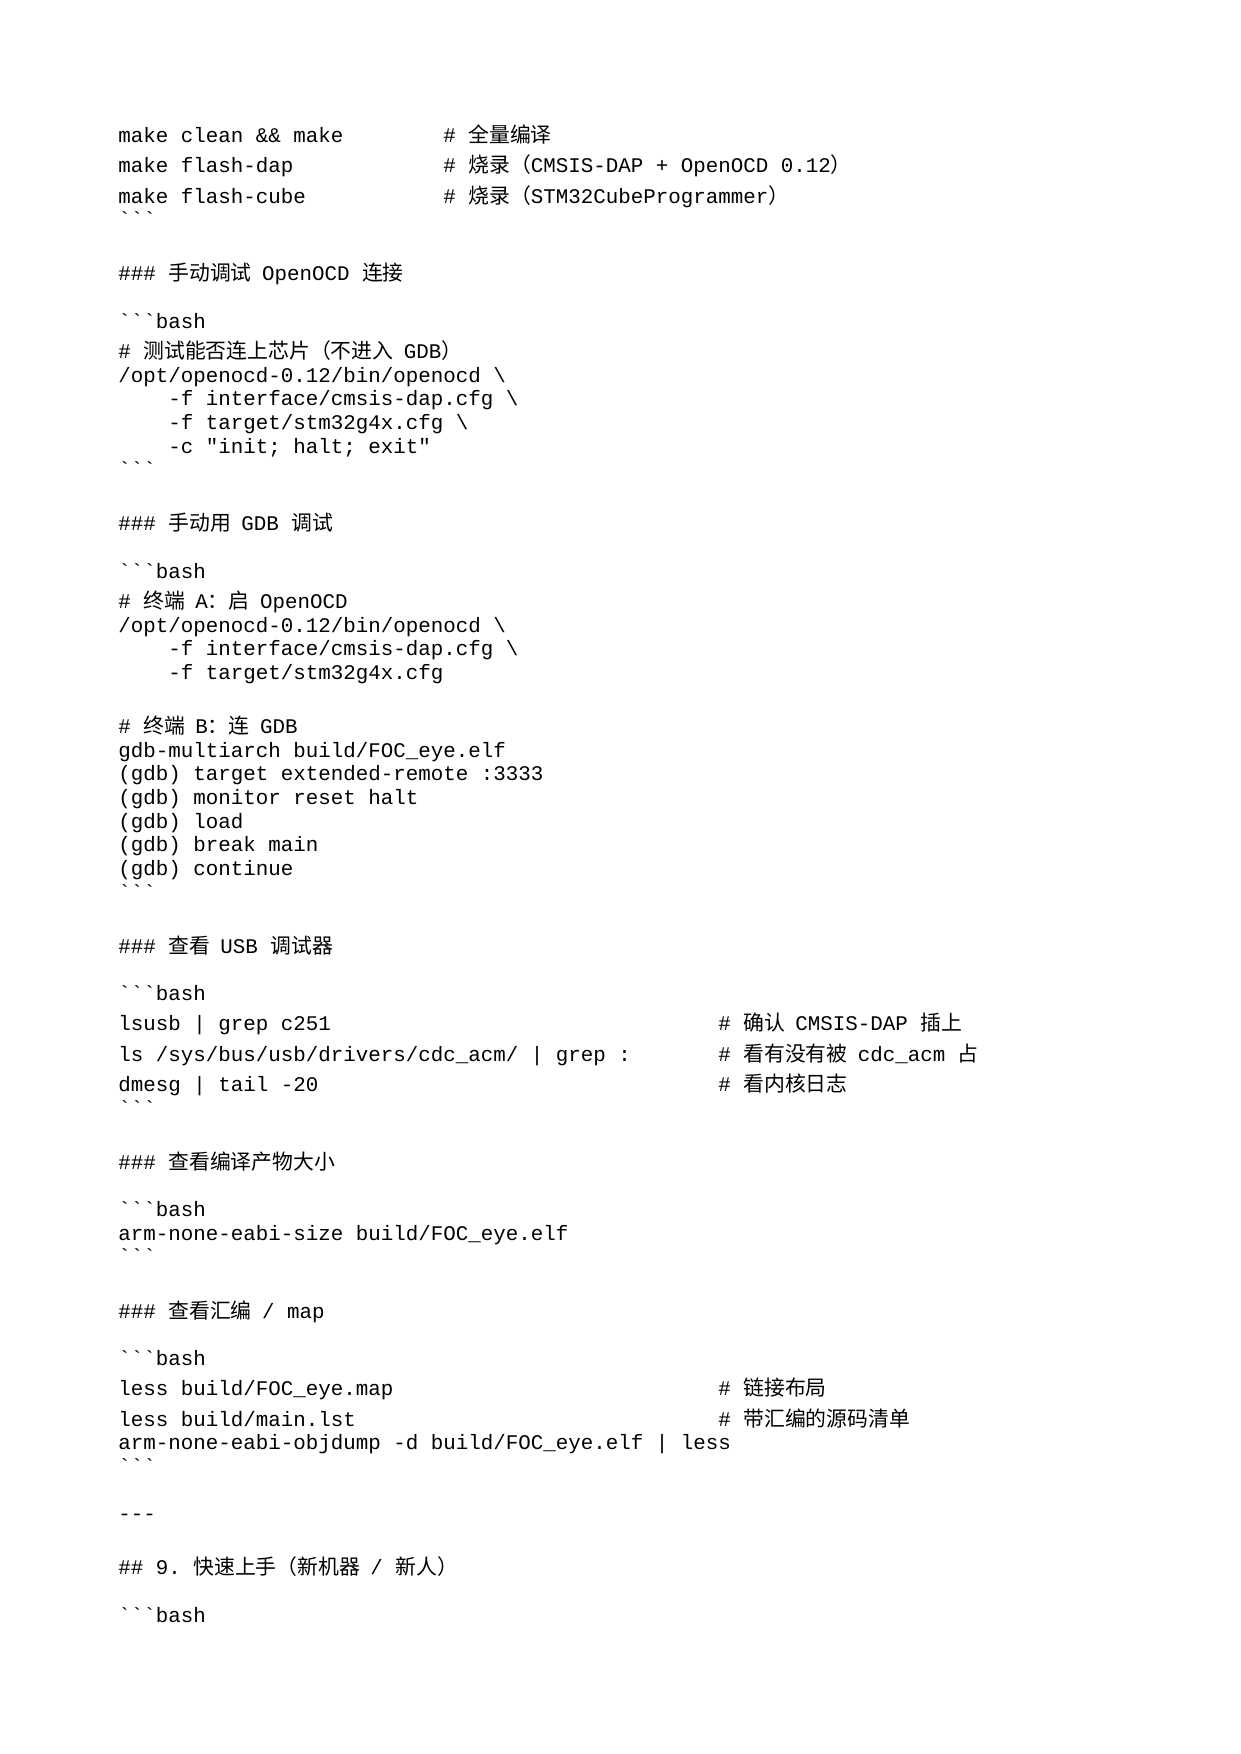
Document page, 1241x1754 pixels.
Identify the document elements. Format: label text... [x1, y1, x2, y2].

text ### 查看编译产物大小 [118, 1145, 1122, 1176]
text gdb-multiarch build/FOC_eye.elf [118, 740, 1122, 763]
text lsusb | grep c251 # 确认 CMSIS-DAP 插上 [118, 1007, 1122, 1037]
text (gdb) load [118, 811, 1122, 834]
text # 测试能否连上芯片（不进入 GDB） [118, 334, 1122, 365]
text -f interface/cmsis-dap.cfg \ [118, 638, 1122, 662]
text --- [118, 1503, 1122, 1527]
text arm-none-eabi-size build/FOC_eye.elf [118, 1223, 1122, 1247]
text (gdb) target extended-remote :3333 [118, 763, 1122, 787]
text (gdb) monitor reset halt [118, 787, 1122, 811]
text ## 9. 快速上手（新机器 / 新人） [118, 1551, 1122, 1581]
text less build/main.lst # 带汇编的源码清单 [118, 1402, 1122, 1432]
text -f target/stm32g4x.cfg [118, 662, 1122, 686]
text /opt/openocd-0.12/bin/openocd \ [118, 365, 1122, 388]
text less build/FOC_eye.map # 链接布局 [118, 1372, 1122, 1402]
text ``` [118, 459, 1122, 483]
text ```bash [118, 983, 1122, 1007]
text dmesg | tail -20 # 看内核日志 [118, 1067, 1122, 1098]
text ### 查看汇编 / map [118, 1294, 1122, 1324]
text -f interface/cmsis-dap.cfg \ [118, 388, 1122, 412]
text ### 查看 USB 调试器 [118, 929, 1122, 959]
text ```bash [118, 311, 1122, 334]
text /opt/openocd-0.12/bin/openocd \ [118, 615, 1122, 638]
text # 终端 A：启 OpenOCD [118, 584, 1122, 615]
text (gdb) continue [118, 858, 1122, 882]
text make clean && make # 全量编译 [118, 118, 1122, 148]
text (gdb) break main [118, 834, 1122, 858]
text ```bash [118, 561, 1122, 584]
text -f target/stm32g4x.cfg \ [118, 412, 1122, 436]
text ```bash [118, 1199, 1122, 1223]
text ``` [118, 1456, 1122, 1480]
text ```bash [118, 1605, 1122, 1628]
text ```bash [118, 1348, 1122, 1372]
text ``` [118, 1098, 1122, 1122]
text make flash-cube # 烧录（STM32CubeProgrammer） [118, 179, 1122, 209]
text ``` [118, 209, 1122, 233]
text ``` [118, 1247, 1122, 1270]
text ls /sys/bus/usb/drivers/cdc_acm/ | grep : # 看有没有被 cdc_acm 占 [118, 1037, 1122, 1067]
text ### 手动用 GDB 调试 [118, 507, 1122, 537]
text -c "init; halt; exit" [118, 436, 1122, 459]
text ``` [118, 882, 1122, 905]
text # 终端 B：连 GDB [118, 709, 1122, 740]
text ### 手动调试 OpenOCD 连接 [118, 257, 1122, 287]
text make flash-dap # 烧录（CMSIS-DAP + OpenOCD 0.12） [118, 148, 1122, 179]
text arm-none-eabi-objdump -d build/FOC_eye.elf | less [118, 1432, 1122, 1456]
